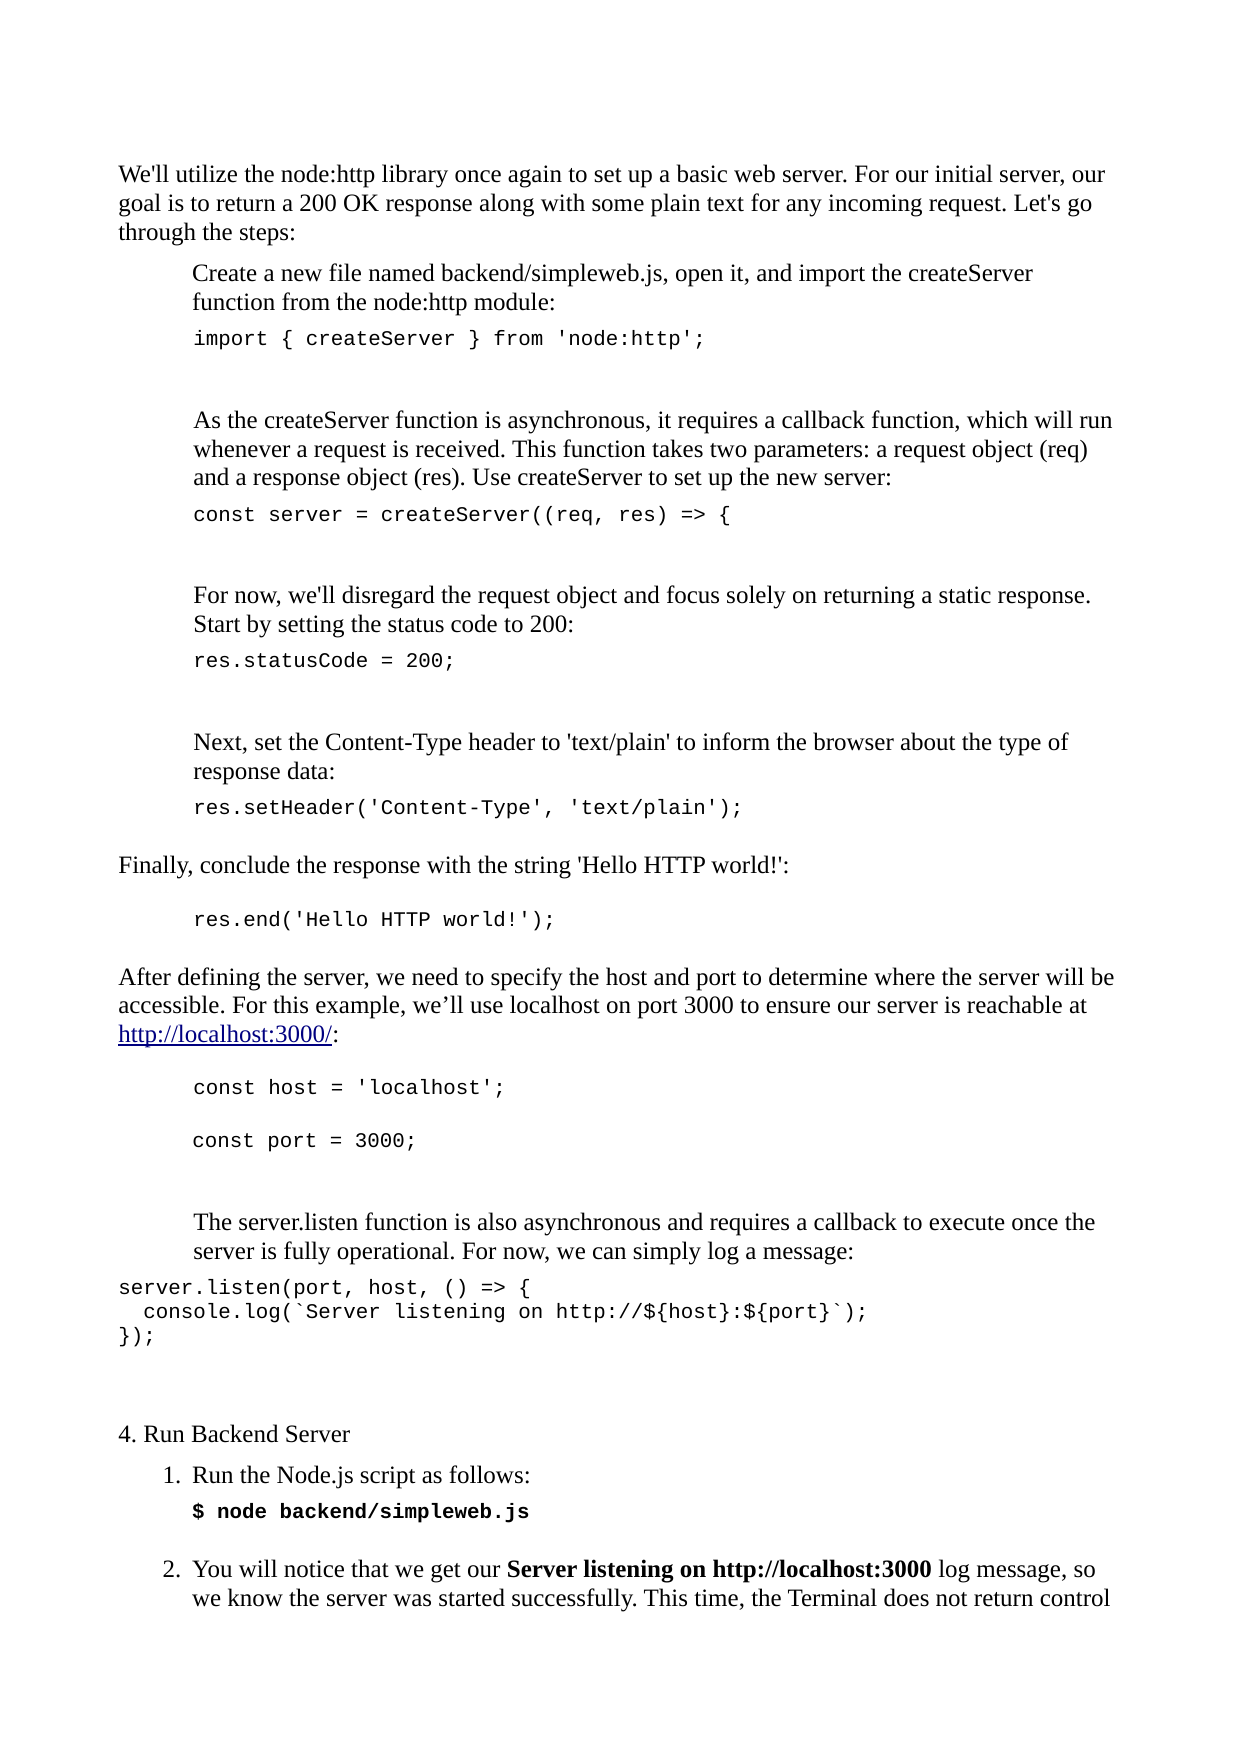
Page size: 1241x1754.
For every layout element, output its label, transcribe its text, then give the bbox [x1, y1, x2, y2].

text res.end('Hello HTTP world!'); [118, 908, 1122, 932]
list You will notice that we get our Server listening on http://localhost:3000 log message, so we know the server was started successfully. This time, the Terminal does not return control [162, 1554, 1122, 1612]
text console.log(`Server listening on http://${host}:${port}`); [118, 1301, 1122, 1324]
text const host = 'localhost'; [118, 1077, 1122, 1101]
list As the createServer function is asynchronous, it requires a callback function, which will run whenever a request is received. This function takes two parameters: a request object (req) and a response object (res). Use createServer to set up the new server: [164, 405, 1122, 491]
list Create a new file named backend/simpleweb.js, open it, and import the createServer function from the node:http module: [162, 258, 1122, 316]
text We'll utilize the node:http library once again to set up a basic web server. For our initial server, our goal is to return a 200 OK response along with some plain text for any incoming request. Let's go through the steps: [118, 159, 1122, 246]
list const server = createServer((req, res) => { [164, 504, 1122, 527]
list Run the Node.js script as follows: [162, 1460, 1122, 1489]
list res.statusCode = 200; [164, 650, 1122, 674]
list For now, we'll disregard the request object and focus solely on returning a static response. Start by setting the status code to 200: [164, 580, 1122, 638]
text 4. Run Backend Server [118, 1419, 1122, 1448]
text const port = 3000; [118, 1131, 1122, 1154]
list The server.listen function is also asynchronous and requires a callback to execute once the server is fully operational. For now, we can simply log a message: [164, 1207, 1122, 1265]
text }); [118, 1324, 1122, 1348]
text server.listen(port, host, () => { [118, 1277, 1122, 1301]
list Next, set the Content-Type header to 'text/plain' to inform the browser about the type of response data: [164, 727, 1122, 785]
text Finally, conclude the response with the string 'Hello HTTP world!': [118, 850, 1122, 879]
list import { createServer } from 'node:http'; [164, 328, 1122, 352]
text res.setHeader('Content-Type', 'text/plain'); [118, 797, 1122, 821]
list $ node backend/simpleweb.js [162, 1501, 1122, 1525]
text After defining the server, we need to specify the host and port to determine where the server will be accessible. For this example, we’ll use localhost on port 3000 to ensure our server is reachable at http://localhost:3000/: [118, 962, 1122, 1048]
